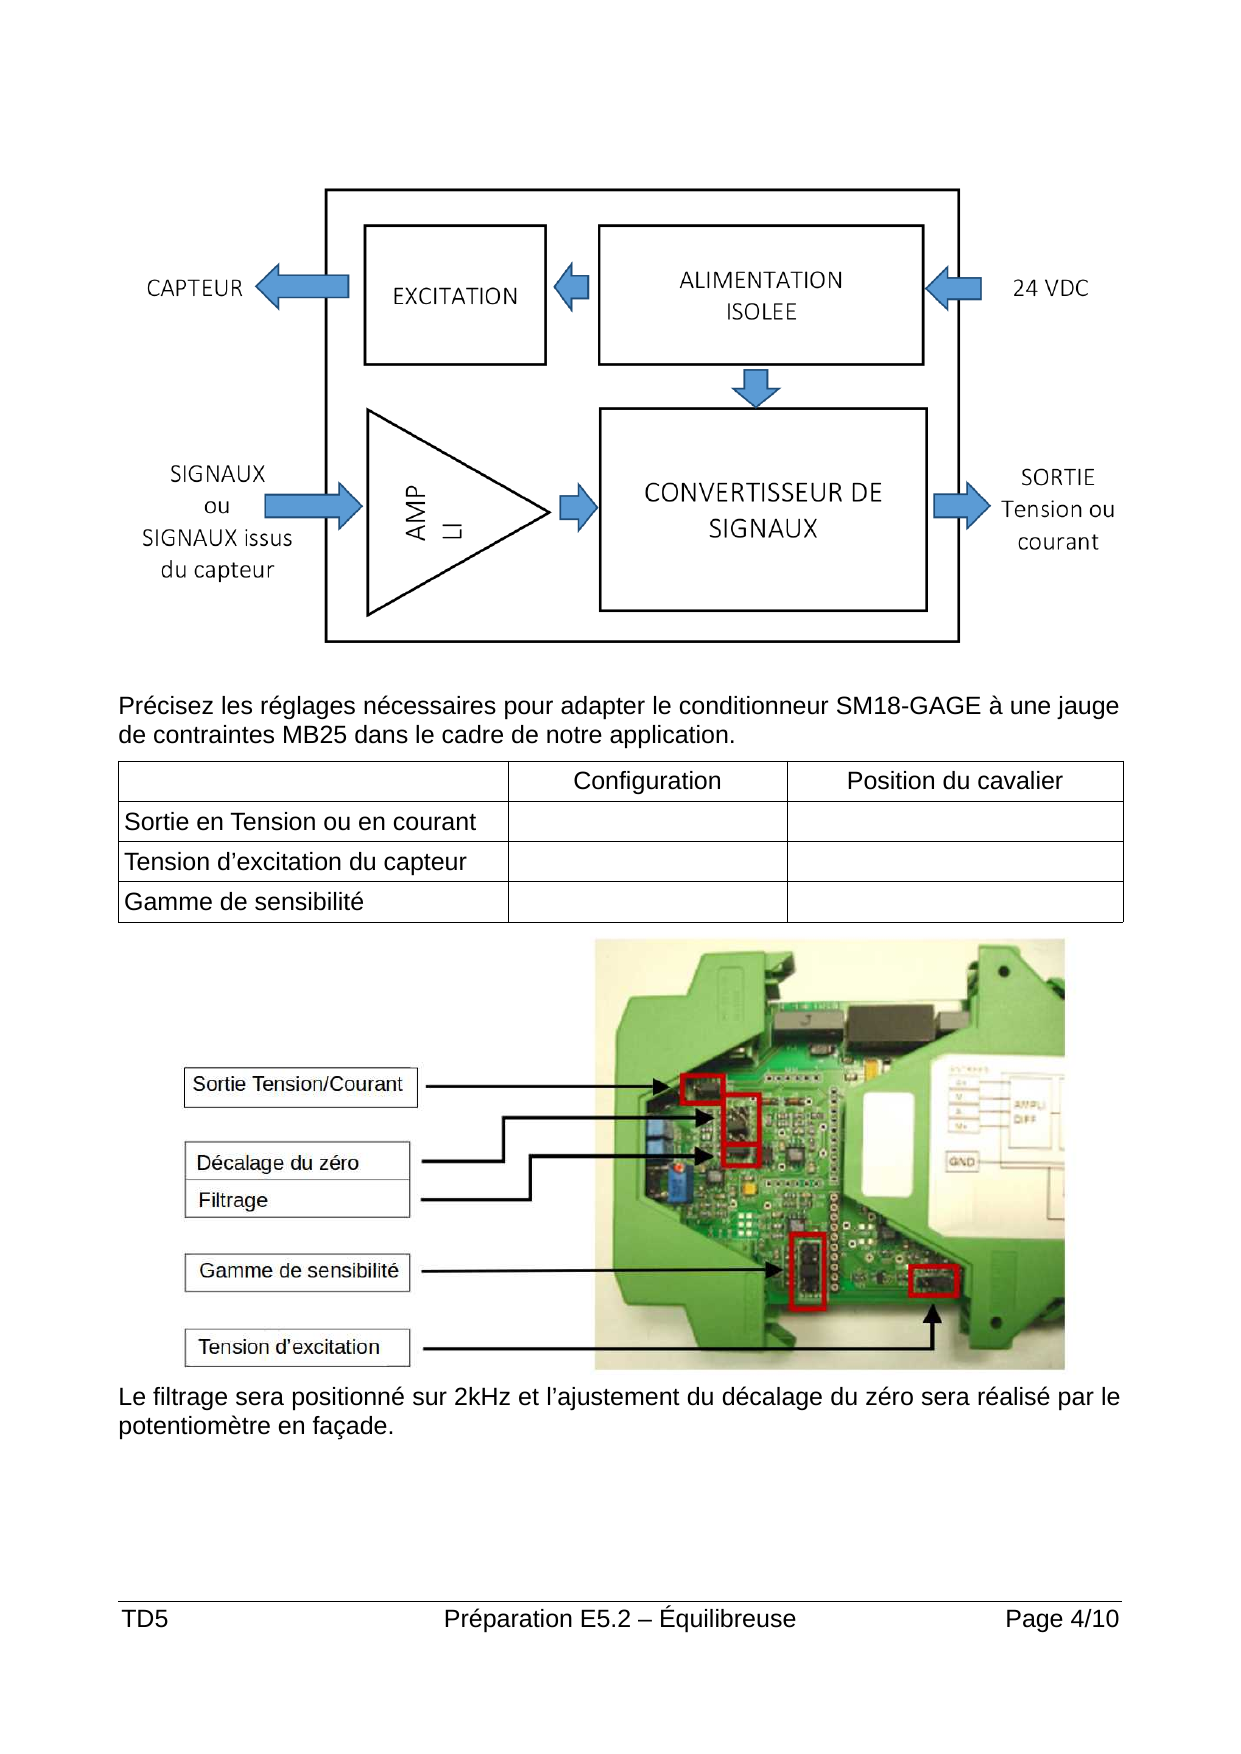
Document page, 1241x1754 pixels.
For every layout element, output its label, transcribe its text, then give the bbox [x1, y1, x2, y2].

text Précisez les réglages nécessaires pour adapter le conditionneur SM18-GAGE à une jauge de contraintes MB25 dans le cadre de notre application. [118, 691, 1122, 749]
table_header Position du cavalier [788, 762, 1123, 801]
table_cell [788, 842, 1123, 881]
table_cell Tension d’excitation du capteur [119, 842, 508, 881]
table_header [119, 762, 508, 801]
picture [118, 934, 1092, 1383]
table_cell [788, 882, 1123, 922]
table_cell [509, 802, 787, 841]
table_cell [788, 802, 1123, 841]
table_cell Sortie en Tension ou en courant [119, 802, 508, 841]
table_cell [509, 882, 787, 922]
table_header Configuration [509, 762, 787, 801]
text Le filtrage sera positionné sur 2kHz et l’ajustement du décalage du zéro sera réalisé par le potentiomètre en façade. [118, 934, 1122, 1439]
table_cell Gamme de sensibilité [119, 882, 508, 922]
picture [118, 176, 1123, 651]
table_cell [509, 842, 787, 881]
